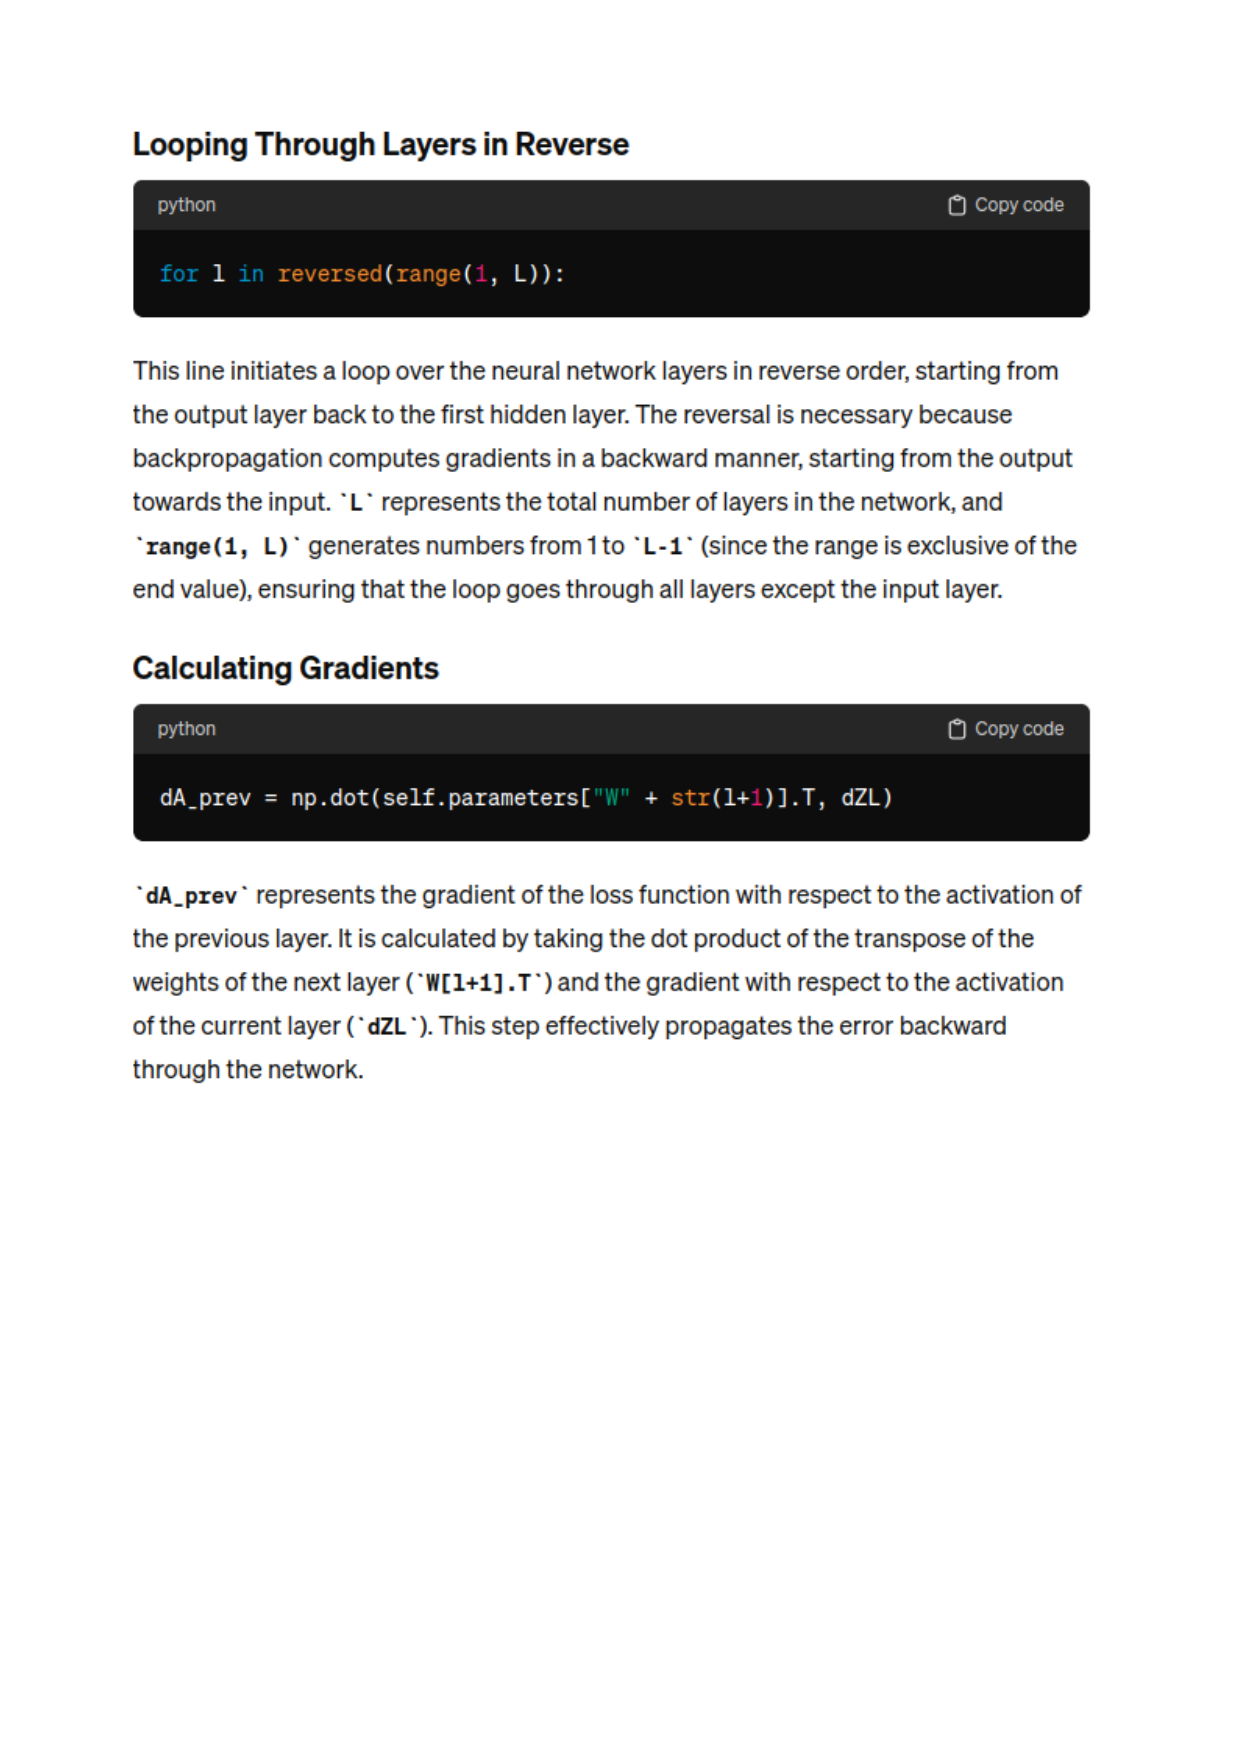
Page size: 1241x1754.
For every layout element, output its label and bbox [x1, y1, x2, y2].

picture [118, 118, 1123, 1091]
